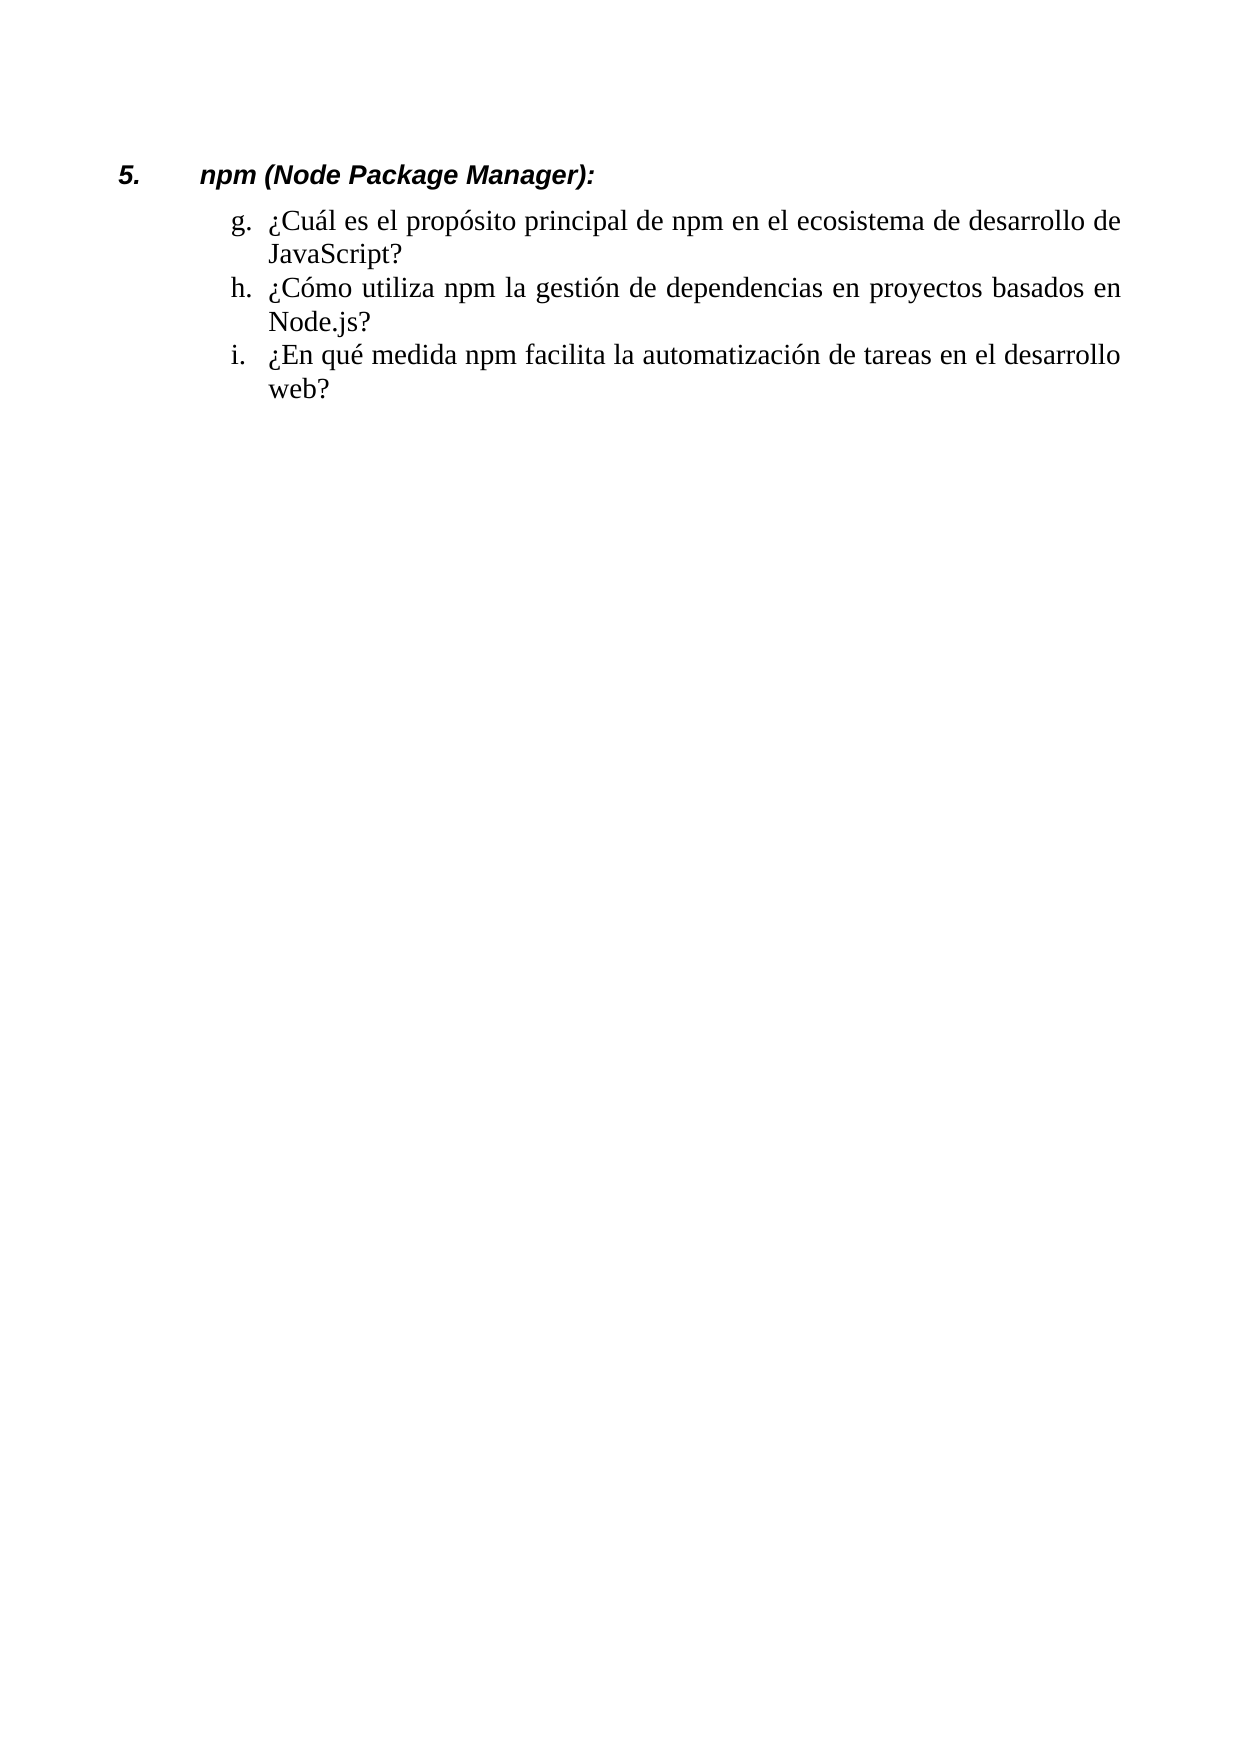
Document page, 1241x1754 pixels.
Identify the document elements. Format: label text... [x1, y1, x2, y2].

list ¿Cuál es el propósito principal de npm en el ecosistema de desarrollo de JavaScript? [231, 203, 1122, 270]
list ¿Cómo utiliza npm la gestión de dependencias en proyectos basados en Node.js? [231, 270, 1122, 337]
subtitle npm (Node Package Manager): [118, 159, 1122, 191]
list ¿En qué medida npm facilita la automatización de tareas en el desarrollo web? [231, 337, 1122, 404]
